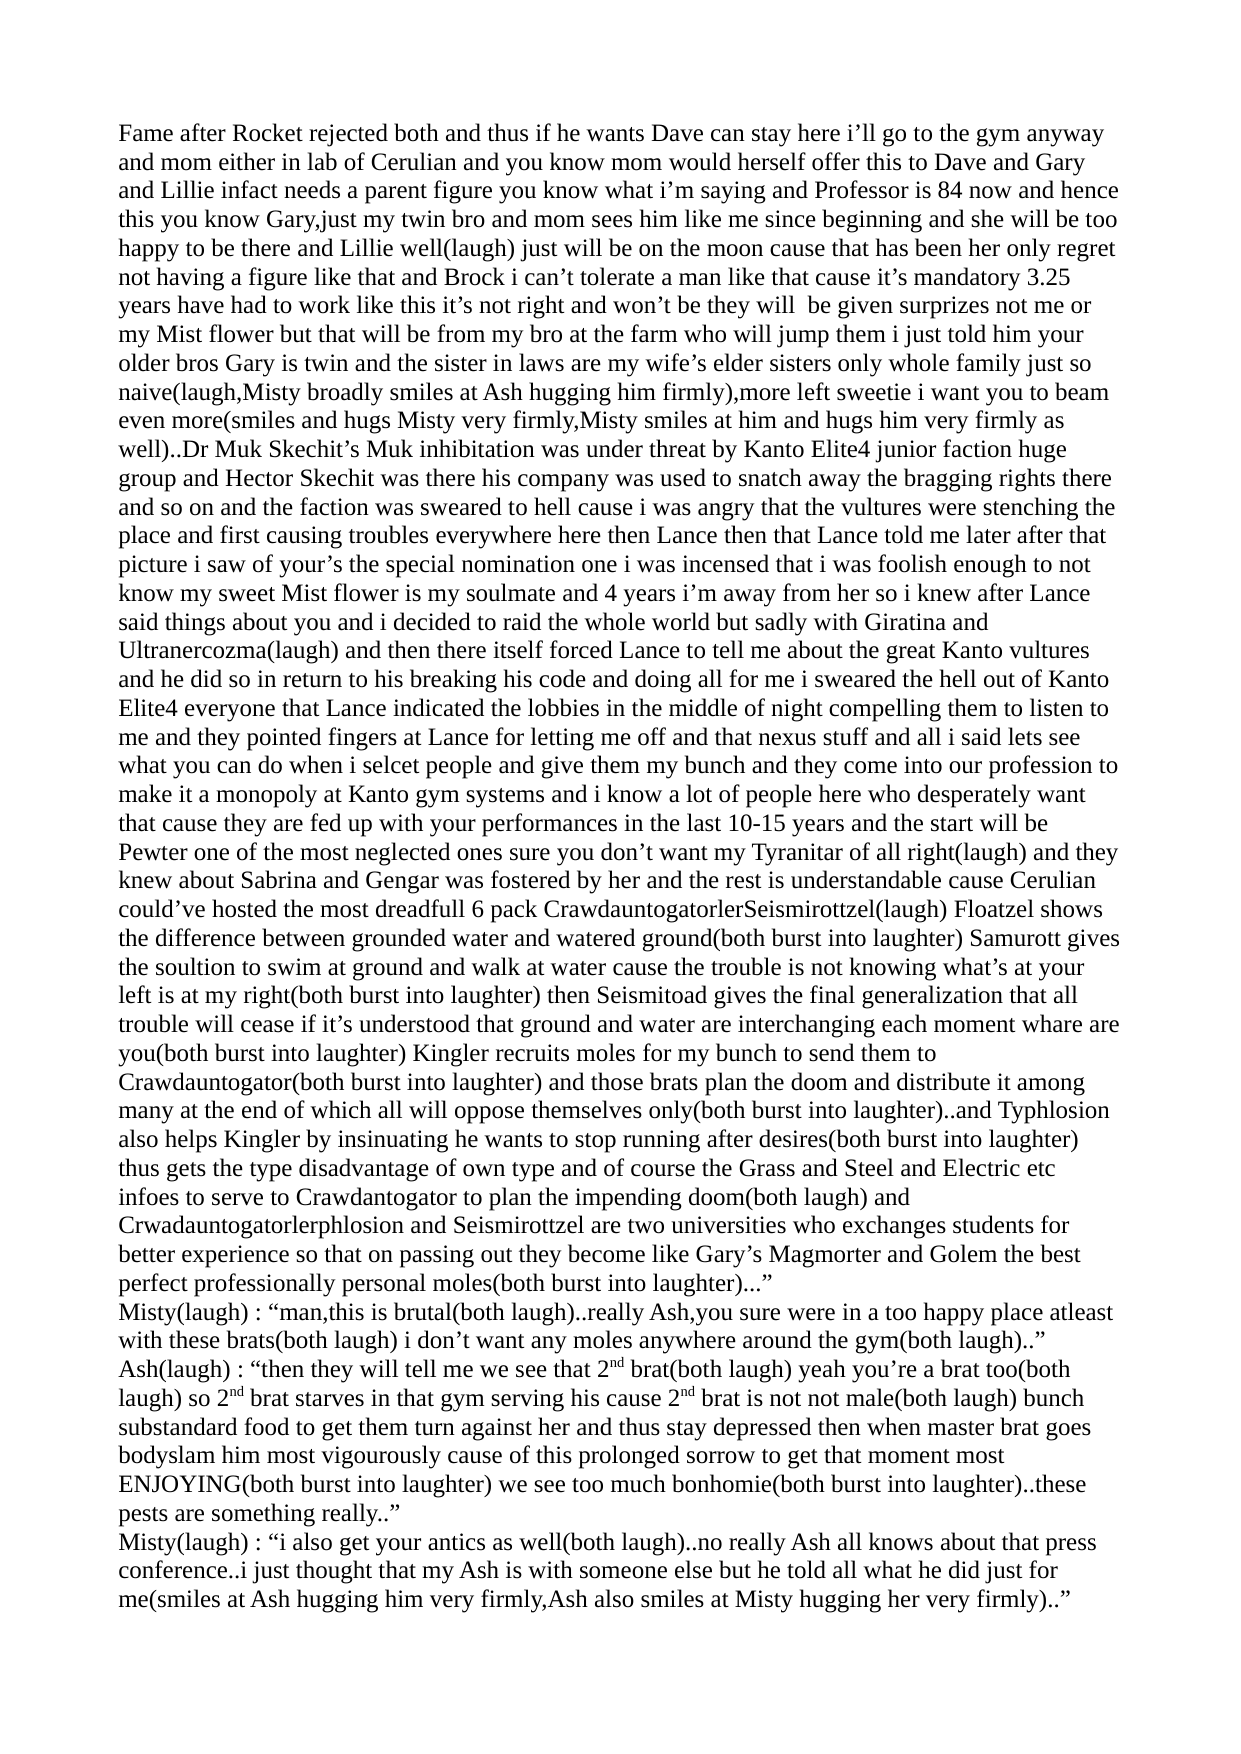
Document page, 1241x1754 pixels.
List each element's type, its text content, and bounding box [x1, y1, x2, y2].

text Misty(laugh) : “i also get your antics as well(both laugh)..no really Ash all knows about that press conference..i just thought that my Ash is with someone else but he told all what he did just for me(smiles at Ash hugging him very firmly,Ash also smiles at Misty hugging her very firmly)..” [118, 1527, 1122, 1613]
text Misty(laugh) : “man,this is brutal(both laugh)..really Ash,you sure were in a too happy place atleast with these brats(both laugh) i don’t want any moles anywhere around the gym(both laugh)..” [118, 1297, 1122, 1354]
text Ash(laugh) : “then they will tell me we see that 2nd brat(both laugh) yeah you’re a brat too(both laugh) so 2nd brat starves in that gym serving his cause 2nd brat is not not male(both laugh) bunch substandard food to get them turn against her and thus stay depressed then when master brat goes bodyslam him most vigourously cause of this prolonged sorrow to get that moment most ENJOYING(both burst into laughter) we see too much bonhomie(both burst into laughter)..these pests are something really..” [118, 1354, 1122, 1527]
text Fame after Rocket rejected both and thus if he wants Dave can stay here i’ll go to the gym anyway and mom either in lab of Cerulian and you know mom would herself offer this to Dave and Gary and Lillie infact needs a parent figure you know what i’m saying and Professor is 84 now and hence this you know Gary,just my twin bro and mom sees him like me since beginning and she will be too happy to be there and Lillie well(laugh) just will be on the moon cause that has been her only regret not having a figure like that and Brock i can’t tolerate a man like that cause it’s mandatory 3.25 years have had to work like this it’s not right and won’t be they will be given surprizes not me or my Mist flower but that will be from my bro at the farm who will jump them i just told him your older bros Gary is twin and the sister in laws are my wife’s elder sisters only whole family just so naive(laugh,Misty broadly smiles at Ash hugging him firmly),more left sweetie i want you to beam even more(smiles and hugs Misty very firmly,Misty smiles at him and hugs him very firmly as well)..Dr Muk Skechit’s Muk inhibitation was under threat by Kanto Elite4 junior faction huge group and Hector Skechit was there his company was used to snatch away the bragging rights there and so on and the faction was sweared to hell cause i was angry that the vultures were stenching the place and first causing troubles everywhere here then Lance then that Lance told me later after that picture i saw of your’s the special nomination one i was incensed that i was foolish enough to not know my sweet Mist flower is my soulmate and 4 years i’m away from her so i knew after Lance said things about you and i decided to raid the whole world but sadly with Giratina and Ultranercozma(laugh) and then there itself forced Lance to tell me about the great Kanto vultures and he did so in return to his breaking his code and doing all for me i sweared the hell out of Kanto Elite4 everyone that Lance indicated the lobbies in the middle of night compelling them to listen to me and they pointed fingers at Lance for letting me off and that nexus stuff and all i said lets see what you can do when i selcet people and give them my bunch and they come into our profession to make it a monopoly at Kanto gym systems and i know a lot of people here who desperately want that cause they are fed up with your performances in the last 10-15 years and the start will be Pewter one of the most neglected ones sure you don’t want my Tyranitar of all right(laugh) and they knew about Sabrina and Gengar was fostered by her and the rest is understandable cause Cerulian could’ve hosted the most dreadfull 6 pack CrawdauntogatorlerSeismirottzel(laugh) Floatzel shows the difference between grounded water and watered ground(both burst into laughter) Samurott gives the soultion to swim at ground and walk at water cause the trouble is not knowing what’s at your left is at my right(both burst into laughter) then Seismitoad gives the final generalization that all trouble will cease if it’s understood that ground and water are interchanging each moment whare are you(both burst into laughter) Kingler recruits moles for my bunch to send them to Crawdauntogator(both burst into laughter) and those brats plan the doom and distribute it among many at the end of which all will oppose themselves only(both burst into laughter)..and Typhlosion also helps Kingler by insinuating he wants to stop running after desires(both burst into laughter) thus gets the type disadvantage of own type and of course the Grass and Steel and Electric etc infoes to serve to Crawdantogator to plan the impending doom(both laugh) and Crwadauntogatorlerphlosion and Seismirottzel are two universities who exchanges students for better experience so that on passing out they become like Gary’s Magmorter and Golem the best perfect professionally personal moles(both burst into laughter)...” [118, 118, 1122, 1297]
